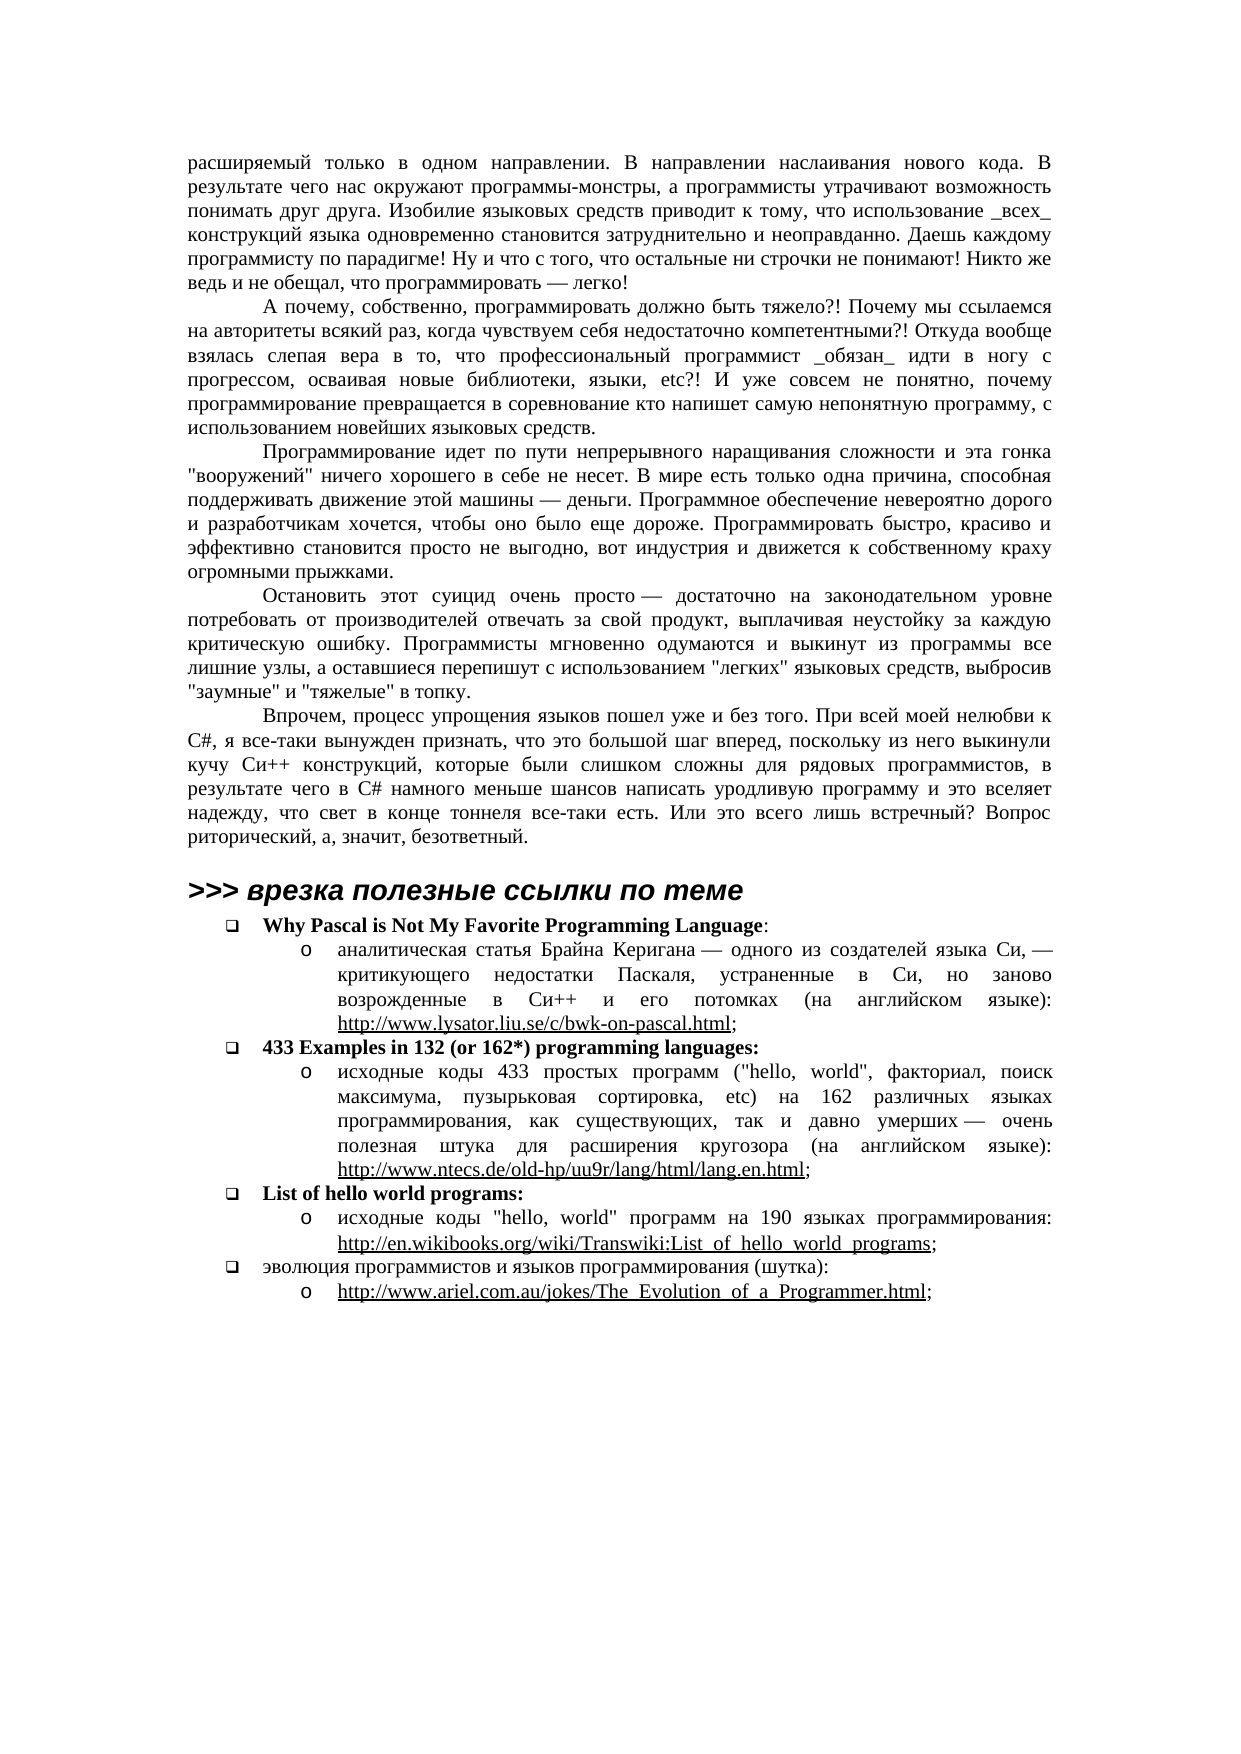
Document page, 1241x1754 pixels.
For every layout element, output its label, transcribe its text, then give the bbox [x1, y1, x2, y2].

subtitle >>> врезка полезные ссылки по теме [187, 873, 1053, 906]
list исходные коды "hello, world" программ на 190 языках программирования: http://en.wikibooks.org/wiki/Transwiki:List_of_hello_world_programs; [300, 1205, 1053, 1254]
list Why Pascal is Not My Favorite Programming Language: [225, 913, 1053, 937]
list аналитическая статья Брайна Керигана — одного из создателей языка Си, — критикующего недостатки Паскаля, устраненные в Си, но заново возрожденные в Си++ и его потомках (на английском языке): http://www.lysator.liu.se/c/bwk-on-pascal.html; [300, 937, 1053, 1034]
text Программирование идет по пути непрерывного наращивания сложности и эта гонка "вооружений" ничего хорошего в себе не несет. В мире есть только одна причина, способная поддерживать движение этой машины — деньги. Программное обеспечение невероятно дорого и разработчикам хочется, чтобы оно было еще дороже. Программировать быстро, красиво и эффективно становится просто не выгодно, вот индустрия и движется к собственному краху огромными прыжками. [187, 439, 1053, 583]
list исходные коды 433 простых программ ("hello, world", факториал, поиск максимума, пузырьковая сортировка, etc) на 162 различных языках программирования, как существующих, так и давно умерших — очень полезная штука для расширения кругозора (на английском языке): http://www.ntecs.de/old-hp/uu9r/lang/html/lang.en.html; [300, 1059, 1053, 1181]
text А почему, собственно, программировать должно быть тяжело?! Почему мы ссылаемся на авторитеты всякий раз, когда чувствуем себя недостаточно компетентными?! Откуда вообще взялась слепая вера в то, что профессиональный программист _обязан_ идти в ногу с прогрессом, осваивая новые библиотеки, языки, etc?! И уже совсем не понятно, почему программирование превращается в соревнование кто напишет самую непонятную программу, с использованием новейших языковых средств. [187, 294, 1053, 439]
list List of hello world programs: [225, 1181, 1053, 1205]
list http://www.ariel.com.au/jokes/The_Evolution_of_a_Programmer.html; [300, 1278, 1053, 1304]
text Впрочем, процесс упрощения языков пошел уже и без того. При всей моей нелюбви к C#, я все-таки вынужден признать, что это большой шаг вперед, поскольку из него выкинули кучу Си++ конструкций, которые были слишком сложны для рядовых программистов, в результате чего в C# намного меньше шансов написать уродливую программу и это вселяет надежду, что свет в конце тоннеля все-таки есть. Или это всего лишь встречный? Вопрос риторический, а, значит, безответный. [187, 703, 1053, 848]
list 433 Examples in 132 (or 162*) programming languages: [225, 1034, 1053, 1059]
text расширяемый только в одном направлении. В направлении наслаивания нового кода. В результате чего нас окружают программы-монстры, а программисты утрачивают возможность понимать друг друга. Изобилие языковых средств приводит к тому, что использование _всех_ конструкций языка одновременно становится затруднительно и неоправданно. Даешь каждому программисту по парадигме! Ну и что с того, что остальные ни строчки не понимают! Никто же ведь и не обещал, что программировать — легко! [187, 150, 1053, 294]
list эволюция программистов и языков программирования (шутка): [225, 1254, 1053, 1278]
text Остановить этот суицид очень просто — достаточно на законодательном уровне потребовать от производителей отвечать за свой продукт, выплачивая неустойку за каждую критическую ошибку. Программисты мгновенно одумаются и выкинут из программы все лишние узлы, а оставшиеся перепишут с использованием "легких" языковых средств, выбросив "заумные" и "тяжелые" в топку. [187, 583, 1053, 703]
